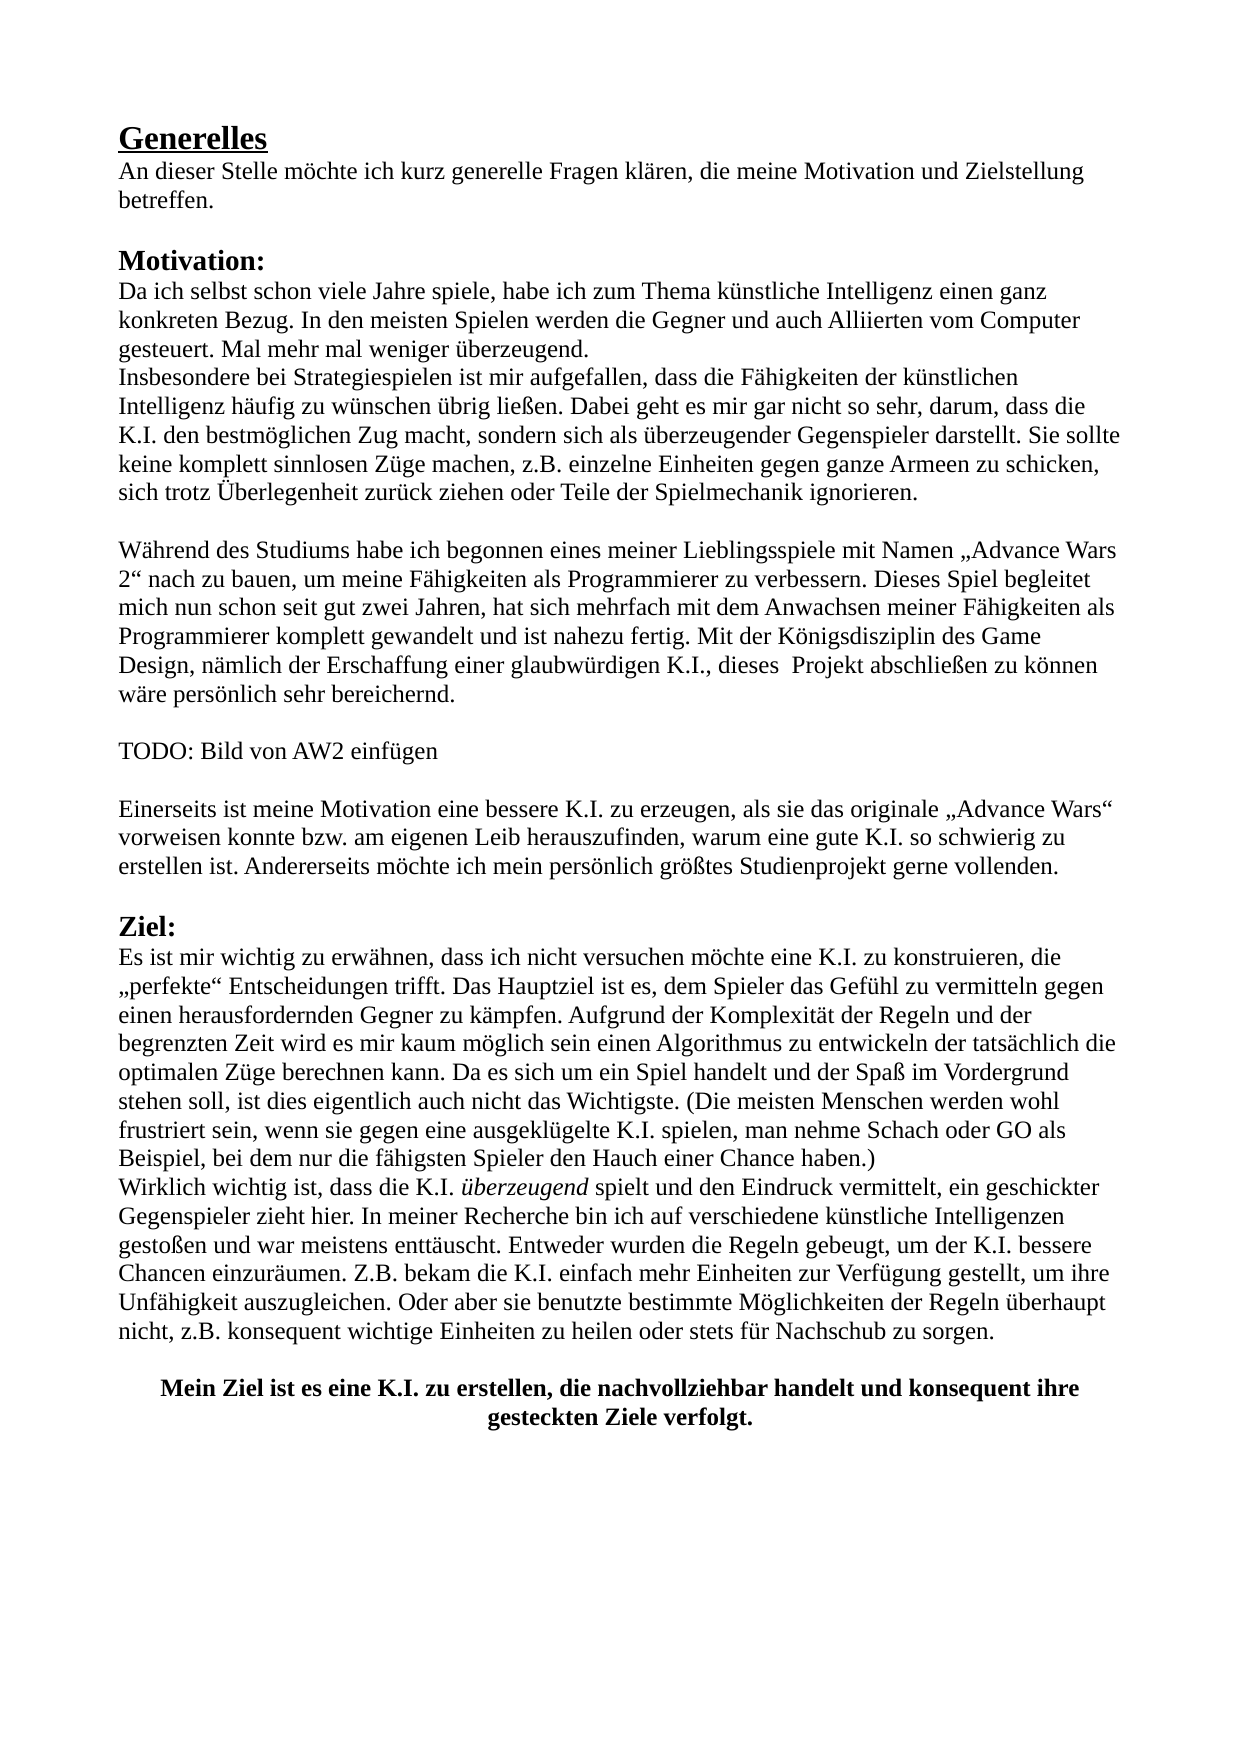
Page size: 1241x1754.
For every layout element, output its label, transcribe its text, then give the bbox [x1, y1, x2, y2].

text Ziel: [118, 909, 1122, 942]
text Einerseits ist meine Motivation eine bessere K.I. zu erzeugen, als sie das originale „Advance Wars“ vorweisen konnte bzw. am eigenen Leib herauszufinden, warum eine gute K.I. so schwierig zu erstellen ist. Andererseits möchte ich mein persönlich größtes Studienprojekt gerne vollenden. [118, 794, 1122, 880]
text Mein Ziel ist es eine K.I. zu erstellen, die nachvollziehbar handelt und konsequent ihre gesteckten Ziele verfolgt. [118, 1373, 1122, 1431]
text Wirklich wichtig ist, dass die K.I. überzeugend spielt und den Eindruck vermittelt, ein geschickter Gegenspieler zieht hier. In meiner Recherche bin ich auf verschiedene künstliche Intelligenzen gestoßen und war meistens enttäuscht. Entweder wurden die Regeln gebeugt, um der K.I. bessere Chancen einzuräumen. Z.B. bekam die K.I. einfach mehr Einheiten zur Verfügung gestellt, um ihre Unfähigkeit auszugleichen. Oder aber sie benutzte bestimmte Möglichkeiten der Regeln überhaupt nicht, z.B. konsequent wichtige Einheiten zu heilen oder stets für Nachschub zu sorgen. [118, 1172, 1122, 1345]
text Da ich selbst schon viele Jahre spiele, habe ich zum Thema künstliche Intelligenz einen ganz konkreten Bezug. In den meisten Spielen werden die Gegner und auch Alliierten vom Computer gesteuert. Mal mehr mal weniger überzeugend. [118, 276, 1122, 362]
text Während des Studiums habe ich begonnen eines meiner Lieblingsspiele mit Namen „Advance Wars 2“ nach zu bauen, um meine Fähigkeiten als Programmierer zu verbessern. Dieses Spiel begleitet mich nun schon seit gut zwei Jahren, hat sich mehrfach mit dem Anwachsen meiner Fähigkeiten als Programmierer komplett gewandelt und ist nahezu fertig. Mit der Königsdisziplin des Game Design, nämlich der Erschaffung einer glaubwürdigen K.I., dieses Projekt abschließen zu können wäre persönlich sehr bereichernd. [118, 535, 1122, 707]
text Insbesondere bei Strategiespielen ist mir aufgefallen, dass die Fähigkeiten der künstlichen Intelligenz häufig zu wünschen übrig ließen. Dabei geht es mir gar nicht so sehr, darum, dass die K.I. den bestmöglichen Zug macht, sondern sich als überzeugender Gegenspieler darstellt. Sie sollte keine komplett sinnlosen Züge machen, z.B. einzelne Einheiten gegen ganze Armeen zu schicken, sich trotz Überlegenheit zurück ziehen oder Teile der Spielmechanik ignorieren. [118, 362, 1122, 506]
text Motivation: [118, 243, 1122, 276]
text Generelles [118, 118, 1122, 156]
text An dieser Stelle möchte ich kurz generelle Fragen klären, die meine Motivation und Zielstellung betreffen. [118, 156, 1122, 214]
text Es ist mir wichtig zu erwähnen, dass ich nicht versuchen möchte eine K.I. zu konstruieren, die „perfekte“ Entscheidungen trifft. Das Hauptziel ist es, dem Spieler das Gefühl zu vermitteln gegen einen herausfordernden Gegner zu kämpfen. Aufgrund der Komplexität der Regeln und der begrenzten Zeit wird es mir kaum möglich sein einen Algorithmus zu entwickeln der tatsächlich die optimalen Züge berechnen kann. Da es sich um ein Spiel handelt und der Spaß im Vordergrund stehen soll, ist dies eigentlich auch nicht das Wichtigste. (Die meisten Menschen werden wohl frustriert sein, wenn sie gegen eine ausgeklügelte K.I. spielen, man nehme Schach oder GO als Beispiel, bei dem nur die fähigsten Spieler den Hauch einer Chance haben.) [118, 942, 1122, 1172]
text TODO: Bild von AW2 einfügen [118, 736, 1122, 765]
